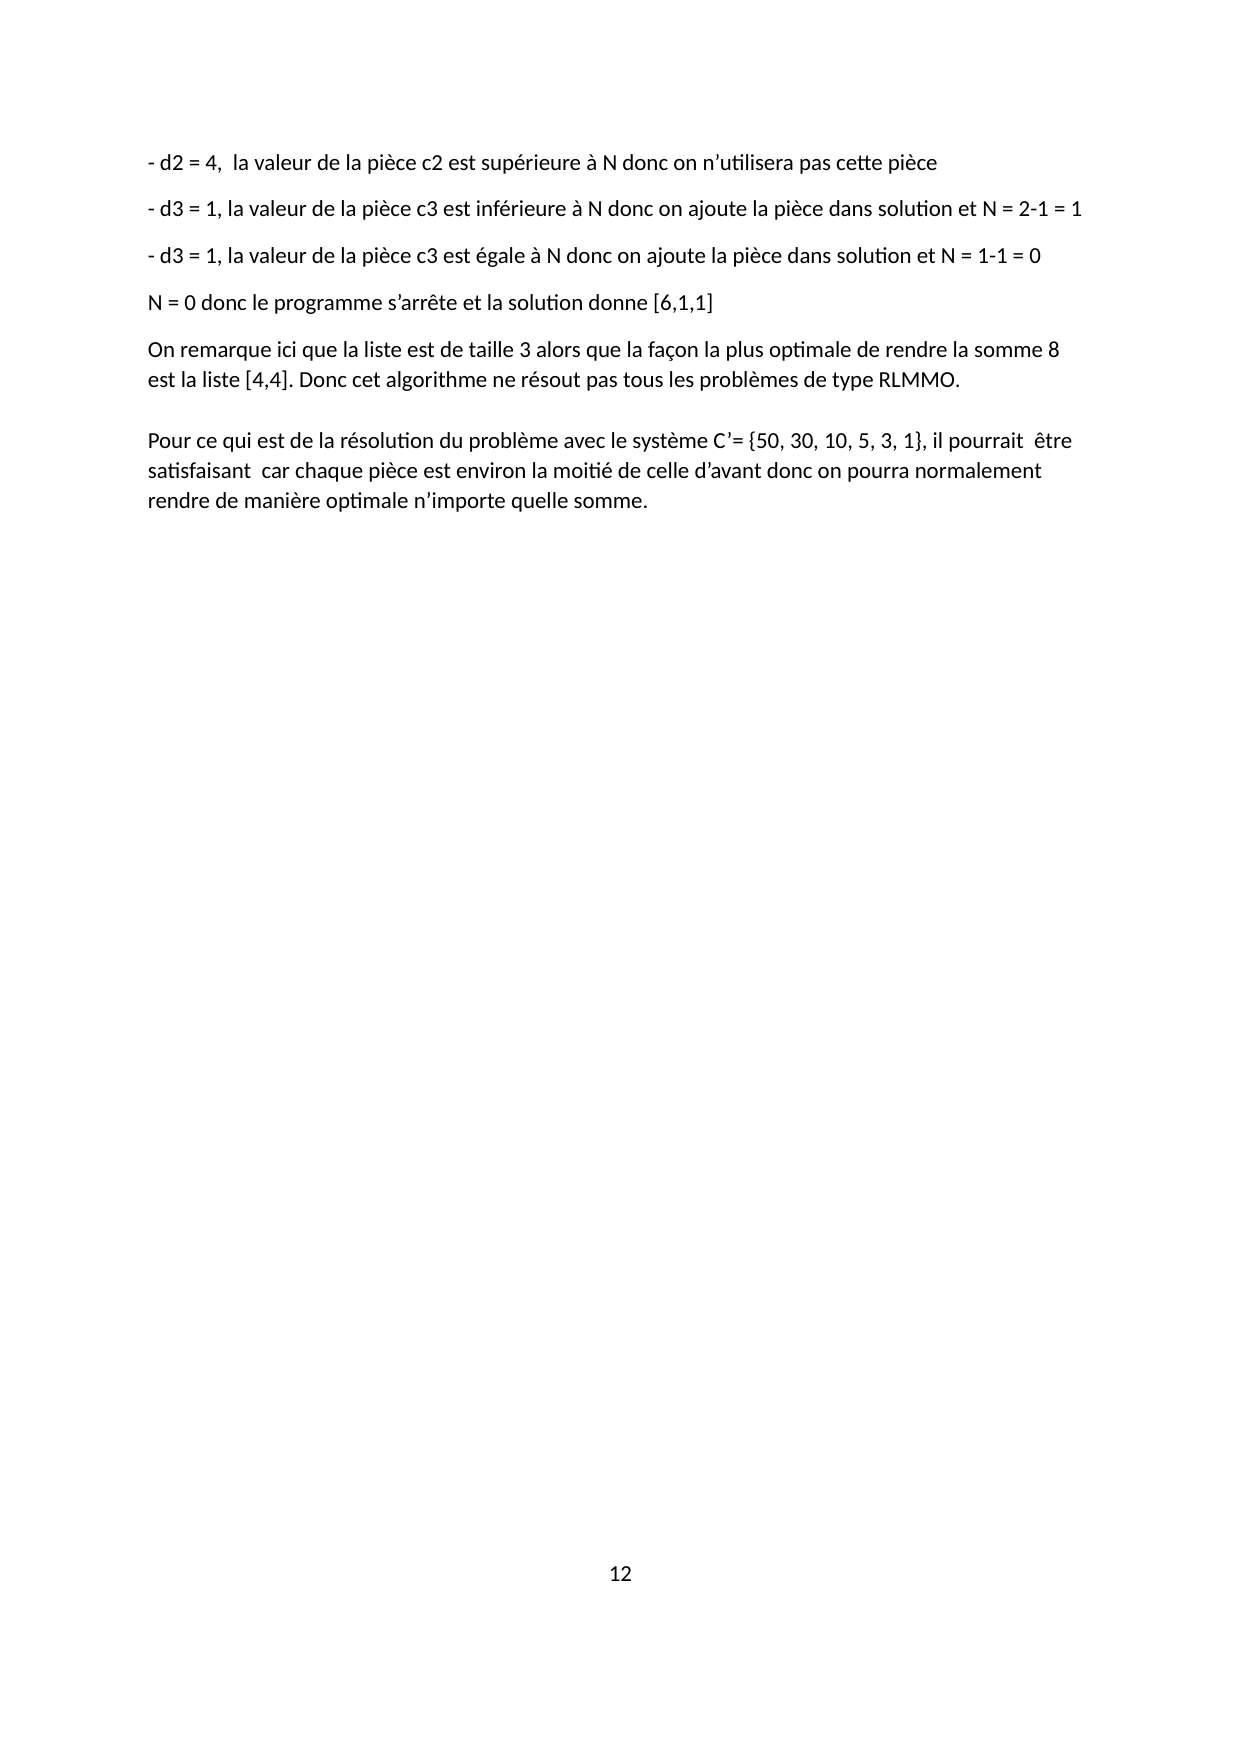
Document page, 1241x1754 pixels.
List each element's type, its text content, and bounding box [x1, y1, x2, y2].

text N = 0 donc le programme s’arrête et la solution donne [6,1,1] [148, 288, 1093, 316]
text - d3 = 1, la valeur de la pièce c3 est inférieure à N donc on ajoute la pièce dans solution et N = 2-1 = 1 [148, 194, 1093, 222]
text - d3 = 1, la valeur de la pièce c3 est égale à N donc on ajoute la pièce dans solution et N = 1-1 = 0 [148, 241, 1093, 269]
text - d2 = 4, la valeur de la pièce c2 est supérieure à N donc on n’utilisera pas cette pièce [148, 148, 1093, 176]
text On remarque ici que la liste est de taille 3 alors que la façon la plus optimale de rendre la somme 8 est la liste [4,4]. Donc cet algorithme ne résout pas tous les problèmes de type RLMMO. Pour ce qui est de la résolution du problème avec le système C’= {50, 30, 10, 5, 3, 1}, il pourrait être satisfaisant car chaque pièce est environ la moitié de celle d’avant donc on pourra normalement rendre de manière optimale n’importe quelle somme. [148, 335, 1093, 514]
